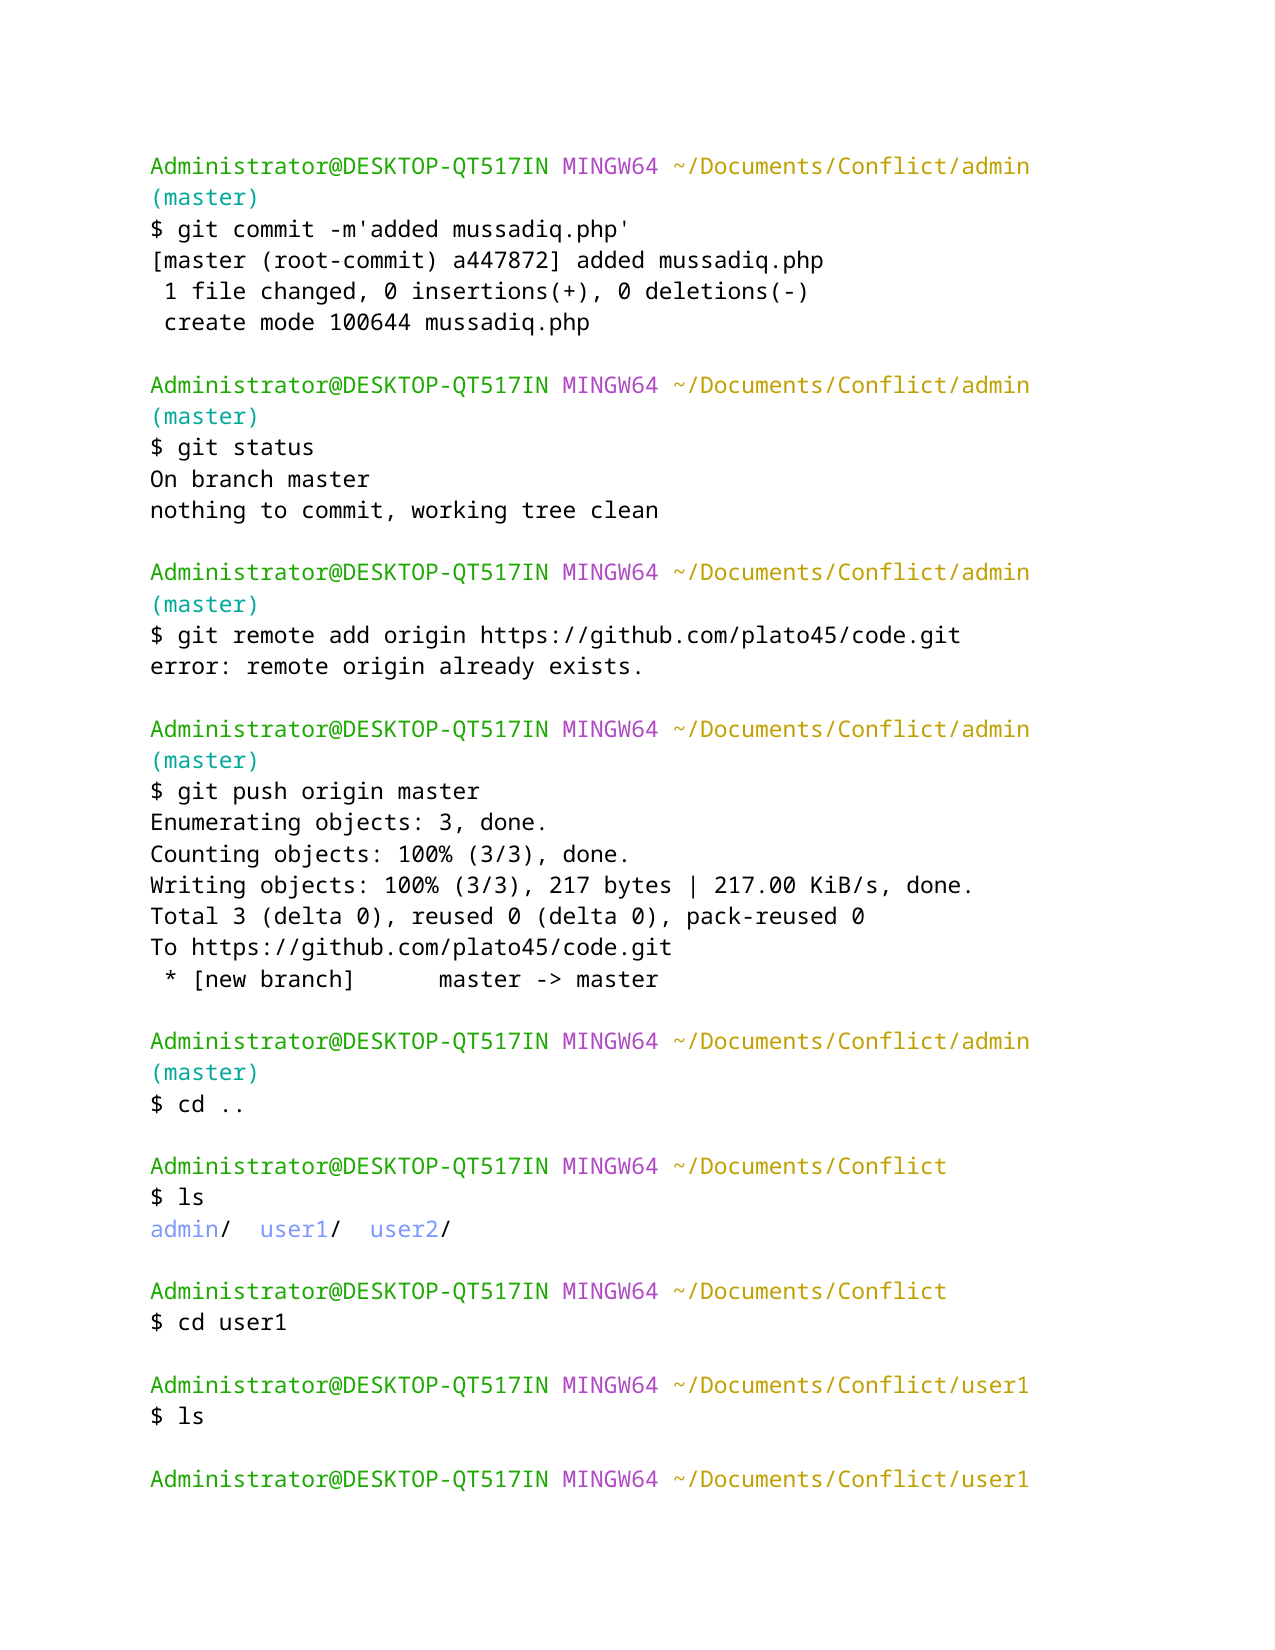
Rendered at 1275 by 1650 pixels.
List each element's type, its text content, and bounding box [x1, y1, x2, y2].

text On branch master [150, 462, 1125, 494]
text $ git remote add origin https://github.com/plato45/code.git [150, 619, 1125, 650]
text Administrator@DESKTOP-QT517IN MINGW64 ~/Documents/Conflict/admin (master) [150, 1025, 1125, 1087]
text $ ls [150, 1400, 1125, 1431]
text Administrator@DESKTOP-QT517IN MINGW64 ~/Documents/Conflict/admin (master) [150, 712, 1125, 775]
text Administrator@DESKTOP-QT517IN MINGW64 ~/Documents/Conflict [150, 1150, 1125, 1181]
text Administrator@DESKTOP-QT517IN MINGW64 ~/Documents/Conflict/admin (master) [150, 150, 1125, 212]
text error: remote origin already exists. [150, 650, 1125, 681]
text Enumerating objects: 3, done. [150, 806, 1125, 837]
text Total 3 (delta 0), reused 0 (delta 0), pack-reused 0 [150, 900, 1125, 931]
text [master (root-commit) a447872] added mussadiq.php [150, 244, 1125, 275]
text nothing to commit, working tree clean [150, 494, 1125, 525]
text $ git push origin master [150, 775, 1125, 806]
text create mode 100644 mussadiq.php [150, 306, 1125, 337]
text Counting objects: 100% (3/3), done. [150, 837, 1125, 869]
text $ ls [150, 1181, 1125, 1212]
text $ git commit -m'added mussadiq.php' [150, 212, 1125, 244]
text Administrator@DESKTOP-QT517IN MINGW64 ~/Documents/Conflict/user1 [150, 1369, 1125, 1400]
text Writing objects: 100% (3/3), 217 bytes | 217.00 KiB/s, done. [150, 869, 1125, 900]
text Administrator@DESKTOP-QT517IN MINGW64 ~/Documents/Conflict/admin (master) [150, 556, 1125, 619]
text Administrator@DESKTOP-QT517IN MINGW64 ~/Documents/Conflict/admin (master) [150, 369, 1125, 431]
text $ cd .. [150, 1087, 1125, 1119]
text Administrator@DESKTOP-QT517IN MINGW64 ~/Documents/Conflict/user1 [150, 1462, 1125, 1494]
text admin/ user1/ user2/ [150, 1212, 1125, 1244]
text To https://github.com/plato45/code.git [150, 931, 1125, 962]
text $ cd user1 [150, 1306, 1125, 1337]
text * [new branch] master -> master [150, 962, 1125, 994]
text 1 file changed, 0 insertions(+), 0 deletions(-) [150, 275, 1125, 306]
text Administrator@DESKTOP-QT517IN MINGW64 ~/Documents/Conflict [150, 1275, 1125, 1306]
text $ git status [150, 431, 1125, 462]
